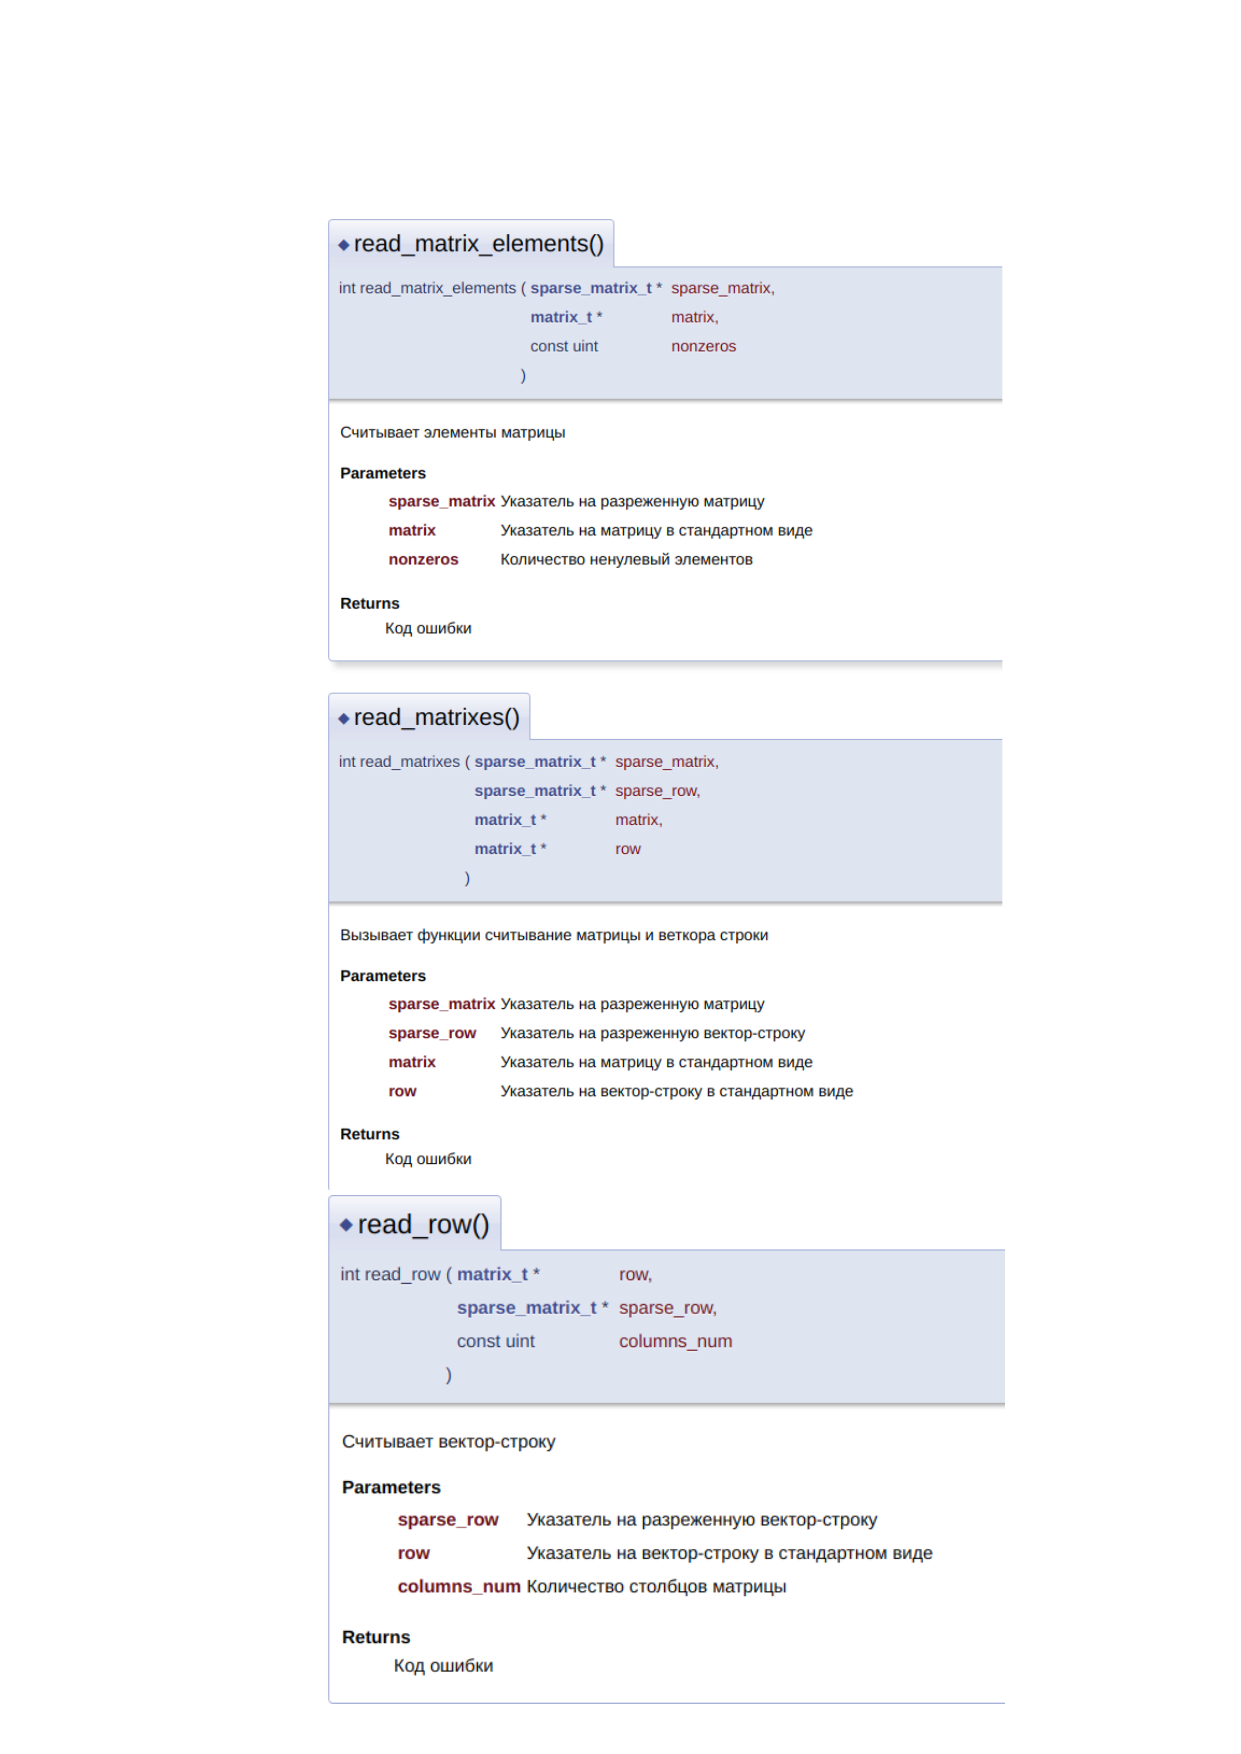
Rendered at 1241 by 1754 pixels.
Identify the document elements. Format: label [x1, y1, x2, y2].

picture [327, 1195, 1005, 1704]
picture [326, 218, 1003, 1190]
